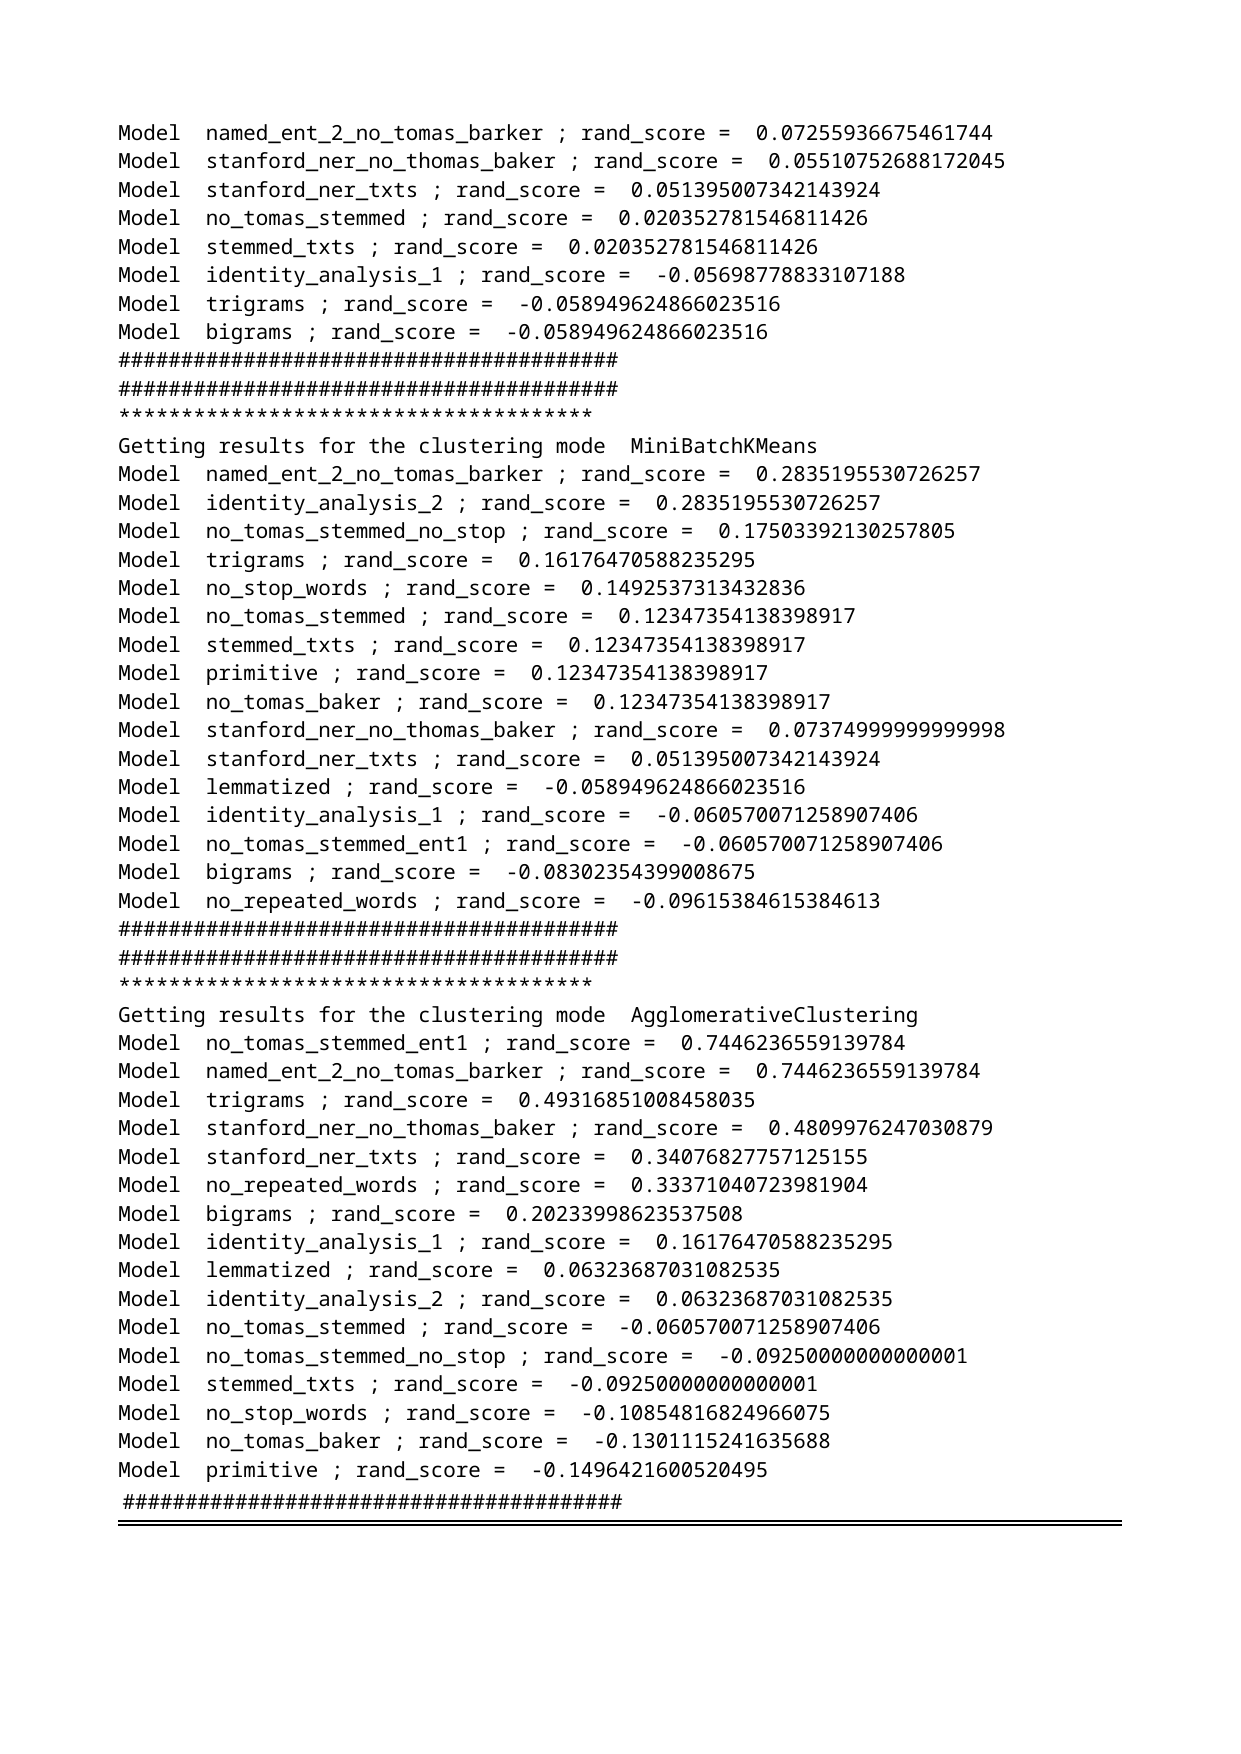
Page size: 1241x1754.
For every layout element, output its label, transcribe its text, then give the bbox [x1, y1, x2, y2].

text Model primitive ; rand_score = -0.1496421600520495 [118, 1455, 1122, 1483]
text Model trigrams ; rand_score = -0.058949624866023516 [118, 289, 1122, 317]
text ######################################## [118, 374, 1122, 402]
text Model named_ent_2_no_tomas_barker ; rand_score = 0.7446236559139784 [118, 1057, 1122, 1085]
text Model stanford_ner_txts ; rand_score = 0.34076827757125155 [118, 1142, 1122, 1170]
text ************************************** [118, 402, 1122, 431]
text ######################################## [118, 914, 1122, 943]
text Model no_tomas_stemmed_no_stop ; rand_score = -0.09250000000000001 [118, 1341, 1122, 1369]
text Model bigrams ; rand_score = 0.20233998623537508 [118, 1199, 1122, 1227]
text Model primitive ; rand_score = 0.12347354138398917 [118, 658, 1122, 687]
text Model lemmatized ; rand_score = 0.06323687031082535 [118, 1256, 1122, 1284]
text Model stemmed_txts ; rand_score = 0.12347354138398917 [118, 630, 1122, 658]
text Model bigrams ; rand_score = -0.058949624866023516 [118, 317, 1122, 346]
text Model stemmed_txts ; rand_score = -0.09250000000000001 [118, 1369, 1122, 1398]
text Model identity_analysis_1 ; rand_score = -0.060570071258907406 [118, 801, 1122, 829]
text Model no_tomas_stemmed_ent1 ; rand_score = 0.7446236559139784 [118, 1028, 1122, 1057]
text Model no_tomas_baker ; rand_score = 0.12347354138398917 [118, 687, 1122, 715]
text Model stanford_ner_no_thomas_baker ; rand_score = 0.07374999999999998 [118, 715, 1122, 744]
text Getting results for the clustering mode MiniBatchKMeans [118, 431, 1122, 459]
text Model identity_analysis_2 ; rand_score = 0.06323687031082535 [118, 1284, 1122, 1312]
text Model trigrams ; rand_score = 0.16176470588235295 [118, 545, 1122, 573]
text Model stanford_ner_no_thomas_baker ; rand_score = 0.4809976247030879 [118, 1113, 1122, 1142]
text Model identity_analysis_1 ; rand_score = -0.05698778833107188 [118, 260, 1122, 289]
text ######################################## [118, 943, 1122, 971]
text Model no_stop_words ; rand_score = 0.1492537313432836 [118, 573, 1122, 602]
text Model bigrams ; rand_score = -0.08302354399008675 [118, 857, 1122, 886]
text ######################################## [118, 346, 1122, 374]
text Model stemmed_txts ; rand_score = 0.020352781546811426 [118, 232, 1122, 260]
text Model lemmatized ; rand_score = -0.058949624866023516 [118, 772, 1122, 801]
text Model identity_analysis_2 ; rand_score = 0.2835195530726257 [118, 488, 1122, 516]
text Model no_tomas_stemmed ; rand_score = 0.12347354138398917 [118, 602, 1122, 630]
text Model no_repeated_words ; rand_score = -0.09615384615384613 [118, 886, 1122, 914]
text Model no_tomas_stemmed_no_stop ; rand_score = 0.17503392130257805 [118, 516, 1122, 545]
text Model named_ent_2_no_tomas_barker ; rand_score = 0.2835195530726257 [118, 459, 1122, 488]
text Model identity_analysis_1 ; rand_score = 0.16176470588235295 [118, 1227, 1122, 1256]
text Model no_stop_words ; rand_score = -0.10854816824966075 [118, 1398, 1122, 1426]
text Getting results for the clustering mode AgglomerativeClustering [118, 1000, 1122, 1028]
text Model stanford_ner_txts ; rand_score = 0.051395007342143924 [118, 744, 1122, 772]
text Model no_tomas_stemmed_ent1 ; rand_score = -0.060570071258907406 [118, 829, 1122, 857]
text Model trigrams ; rand_score = 0.49316851008458035 [118, 1085, 1122, 1113]
text Model no_repeated_words ; rand_score = 0.33371040723981904 [118, 1170, 1122, 1199]
text ######################################## [118, 1483, 1122, 1520]
text Model stanford_ner_no_thomas_baker ; rand_score = 0.05510752688172045 [118, 147, 1122, 175]
text ************************************** [118, 971, 1122, 1000]
text Model no_tomas_stemmed ; rand_score = 0.020352781546811426 [118, 203, 1122, 232]
text Model stanford_ner_txts ; rand_score = 0.051395007342143924 [118, 175, 1122, 203]
text Model no_tomas_stemmed ; rand_score = -0.060570071258907406 [118, 1312, 1122, 1341]
text Model no_tomas_baker ; rand_score = -0.1301115241635688 [118, 1426, 1122, 1455]
text Model named_ent_2_no_tomas_barker ; rand_score = 0.07255936675461744 [118, 118, 1122, 147]
